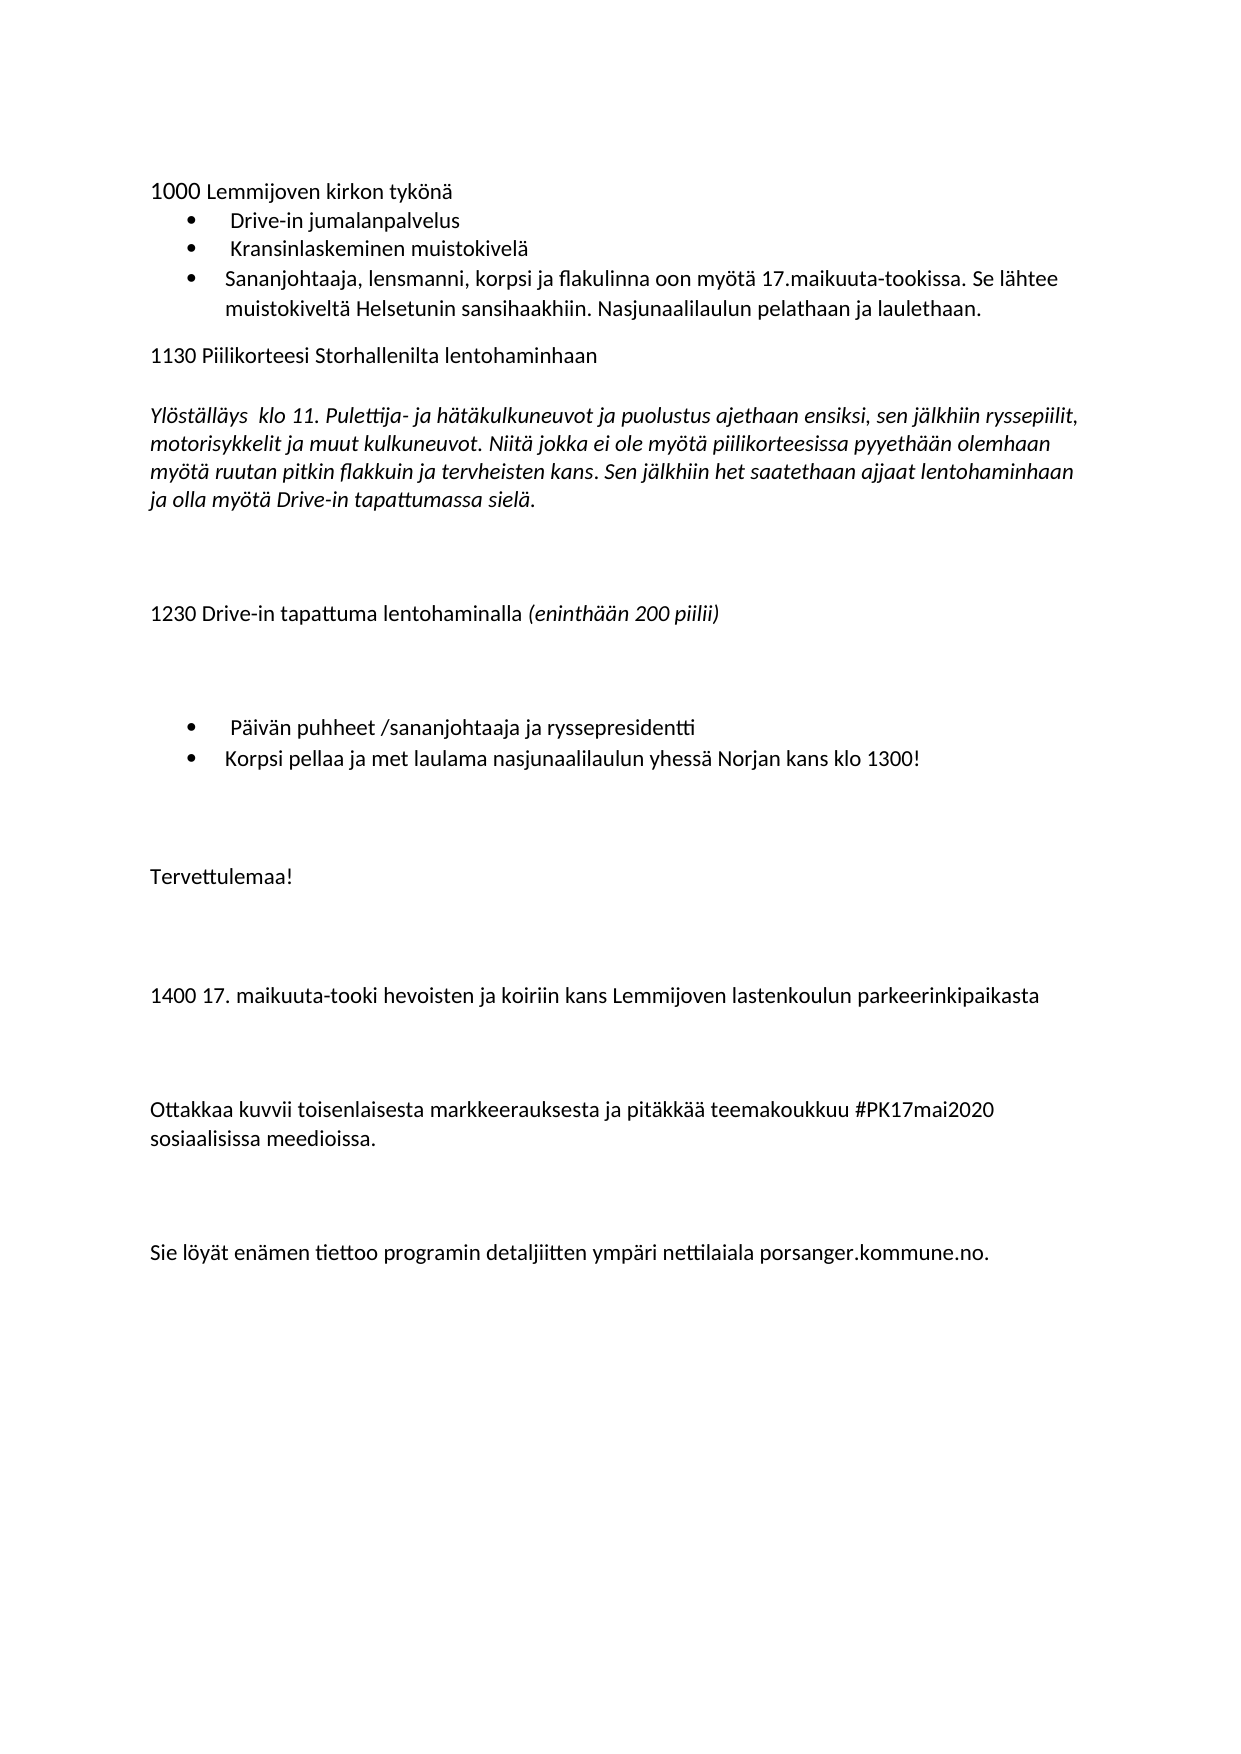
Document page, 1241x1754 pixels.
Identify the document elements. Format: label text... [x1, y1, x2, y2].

list Sananjohtaaja, lensmanni, korpsi ja flakulinna oon myötä 17.maikuuta-tookissa. Se lähtee muistokiveltä Helsetunin sansihaakhiin. Nasjunaalilaulun pelathaan ja laulethaan. [187, 264, 1090, 322]
list Korpsi pellaa ja met laulama nasjunaalilaulun yhessä Norjan kans klo 1300! [187, 744, 1090, 772]
list Drive-in jumalanpalvelus [187, 206, 1090, 234]
list Kransinlaskeminen muistokivelä [187, 234, 1090, 262]
text Ylöställäys klo 11. Pulettija- ja hätäkulkuneuvot ja puolustus ajethaan ensiksi, sen jälkhiin ryssepiilit, motorisykkelit ja muut kulkuneuvot. Niitä jokka ei ole myötä piilikorteesissa pyyethään olemhaan myötä ruutan pitkin flakkuin ja tervheisten kans. Sen jälkhiin het saatethaan ajjaat lentohaminhaan ja olla myötä Drive-in tapattumassa sielä. [150, 401, 1090, 513]
list Päivän puhheet /sananjohtaaja ja ryssepresidentti [187, 713, 1090, 742]
text Tervettulemaa! [150, 862, 1090, 891]
text 1400 17. maikuuta-tooki hevoisten ja koiriin kans Lemmijoven lastenkoulun parkeerinkipaikasta [150, 981, 1090, 1009]
text 1130 Piilikorteesi Storhallenilta lentohaminhaan [150, 341, 1090, 369]
text Sie löyät enämen tiettoo programin detaljiitten ympäri nettilaiala porsanger.kommune.no. [150, 1238, 1090, 1266]
text 1230 Drive-in tapattuma lentohaminalla (eninthään 200 piilii) [150, 599, 1090, 627]
text 1000 Lemmijoven kirkon tykönä [150, 176, 1090, 206]
text Ottakkaa kuvvii toisenlaisesta markkeerauksesta ja pitäkkää teemakoukkuu #PK17mai2020 sosiaalisissa meedioissa. [150, 1096, 1090, 1152]
